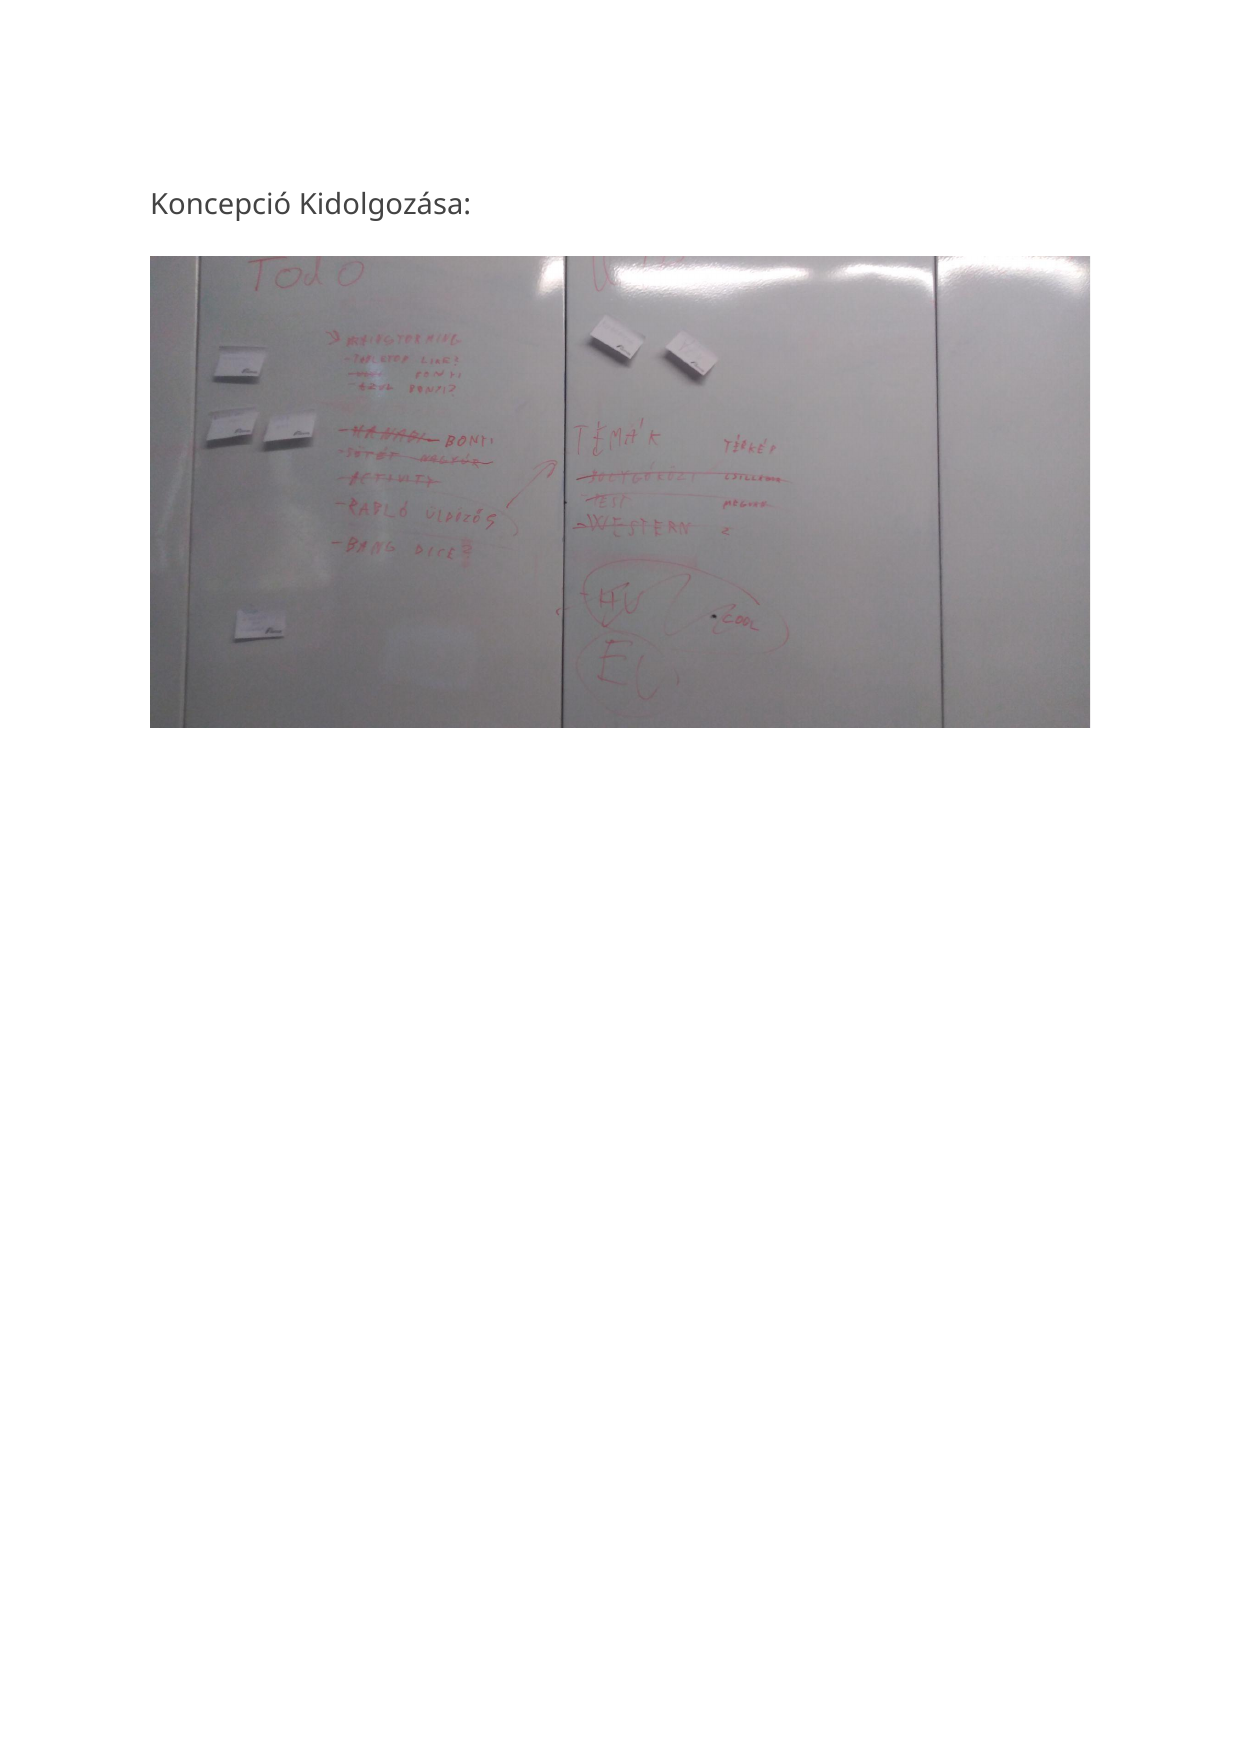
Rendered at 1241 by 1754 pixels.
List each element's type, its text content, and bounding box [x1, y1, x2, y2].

subtitle Koncepció Kidolgozása: [150, 183, 1090, 223]
picture [150, 256, 1091, 728]
